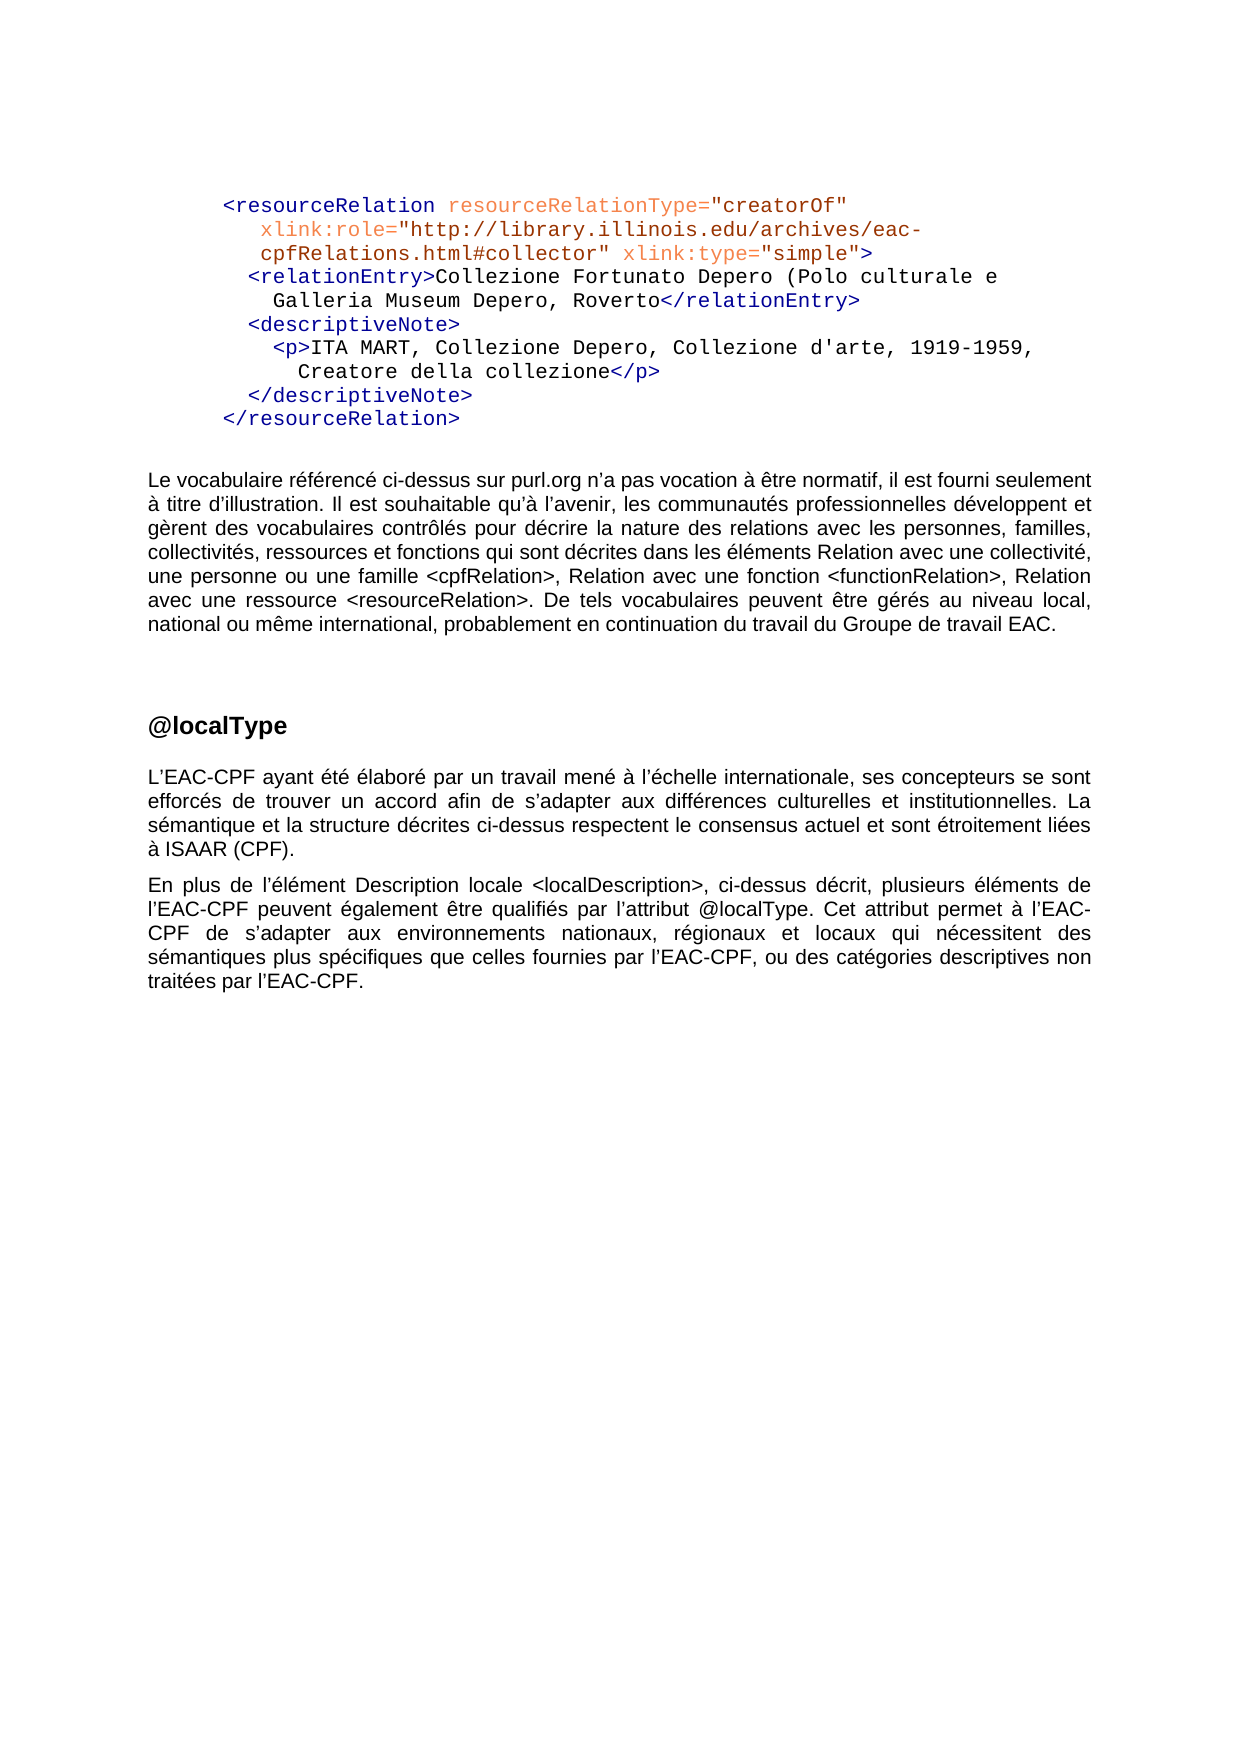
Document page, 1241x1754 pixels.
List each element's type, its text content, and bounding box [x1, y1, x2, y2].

text L’EAC-CPF ayant été élaboré par un travail mené à l’échelle internationale, ses concepteurs se sont efforcés de trouver un accord afin de s’adapter aux différences culturelles et institutionnelles. La sémantique et la structure décrites ci-dessus respectent le consensus actuel et sont étroitement liées à ISAAR (CPF). [148, 765, 1092, 861]
text Galleria Museum Depero, Roverto</relationEntry> <descriptiveNote> <p>ITA MART, Collezione Depero, Collezione d'arte, 1919-1959, [148, 290, 1092, 361]
text @localType [148, 711, 1092, 740]
text xlink:role="http://library.illinois.edu/archives/eac- [148, 219, 1092, 243]
text En plus de l’élément Description locale <localDescription>, ci-dessus décrit, plusieurs éléments de l’EAC-CPF peuvent également être qualifiés par l’attribut @localType. Cet attribut permet à l’EAC-CPF de s’adapter aux environnements nationaux, régionaux et locaux qui nécessitent des sémantiques plus spécifiques que celles fournies par l’EAC-CPF, ou des catégories descriptives non traitées par l’EAC-CPF. [148, 873, 1092, 993]
text Le vocabulaire référencé ci-dessus sur purl.org n’a pas vocation à être normatif, il est fourni seulement à titre d’illustration. Il est souhaitable qu’à l’avenir, les communautés professionnelles développent et gèrent des vocabulaires contrôlés pour décrire la nature des relations avec les personnes, familles, collectivités, ressources et fonctions qui sont décrites dans les éléments Relation avec une collectivité, une personne ou une famille <cpfRelation>, Relation avec une fonction <functionRelation>, Relation avec une ressource <resourceRelation>. De tels vocabulaires peuvent être gérés au niveau local, national ou même international, probablement en continuation du travail du Groupe de travail EAC. [148, 468, 1092, 636]
text cpfRelations.html#collector" xlink:type="simple"> <relationEntry>Collezione Fortunato Depero (Polo culturale e [148, 243, 1092, 290]
text <resourceRelation resourceRelationType="creatorOf" [148, 172, 1092, 219]
text Creatore della collezione</p> </descriptiveNote> </resourceRelation> [148, 361, 1092, 432]
